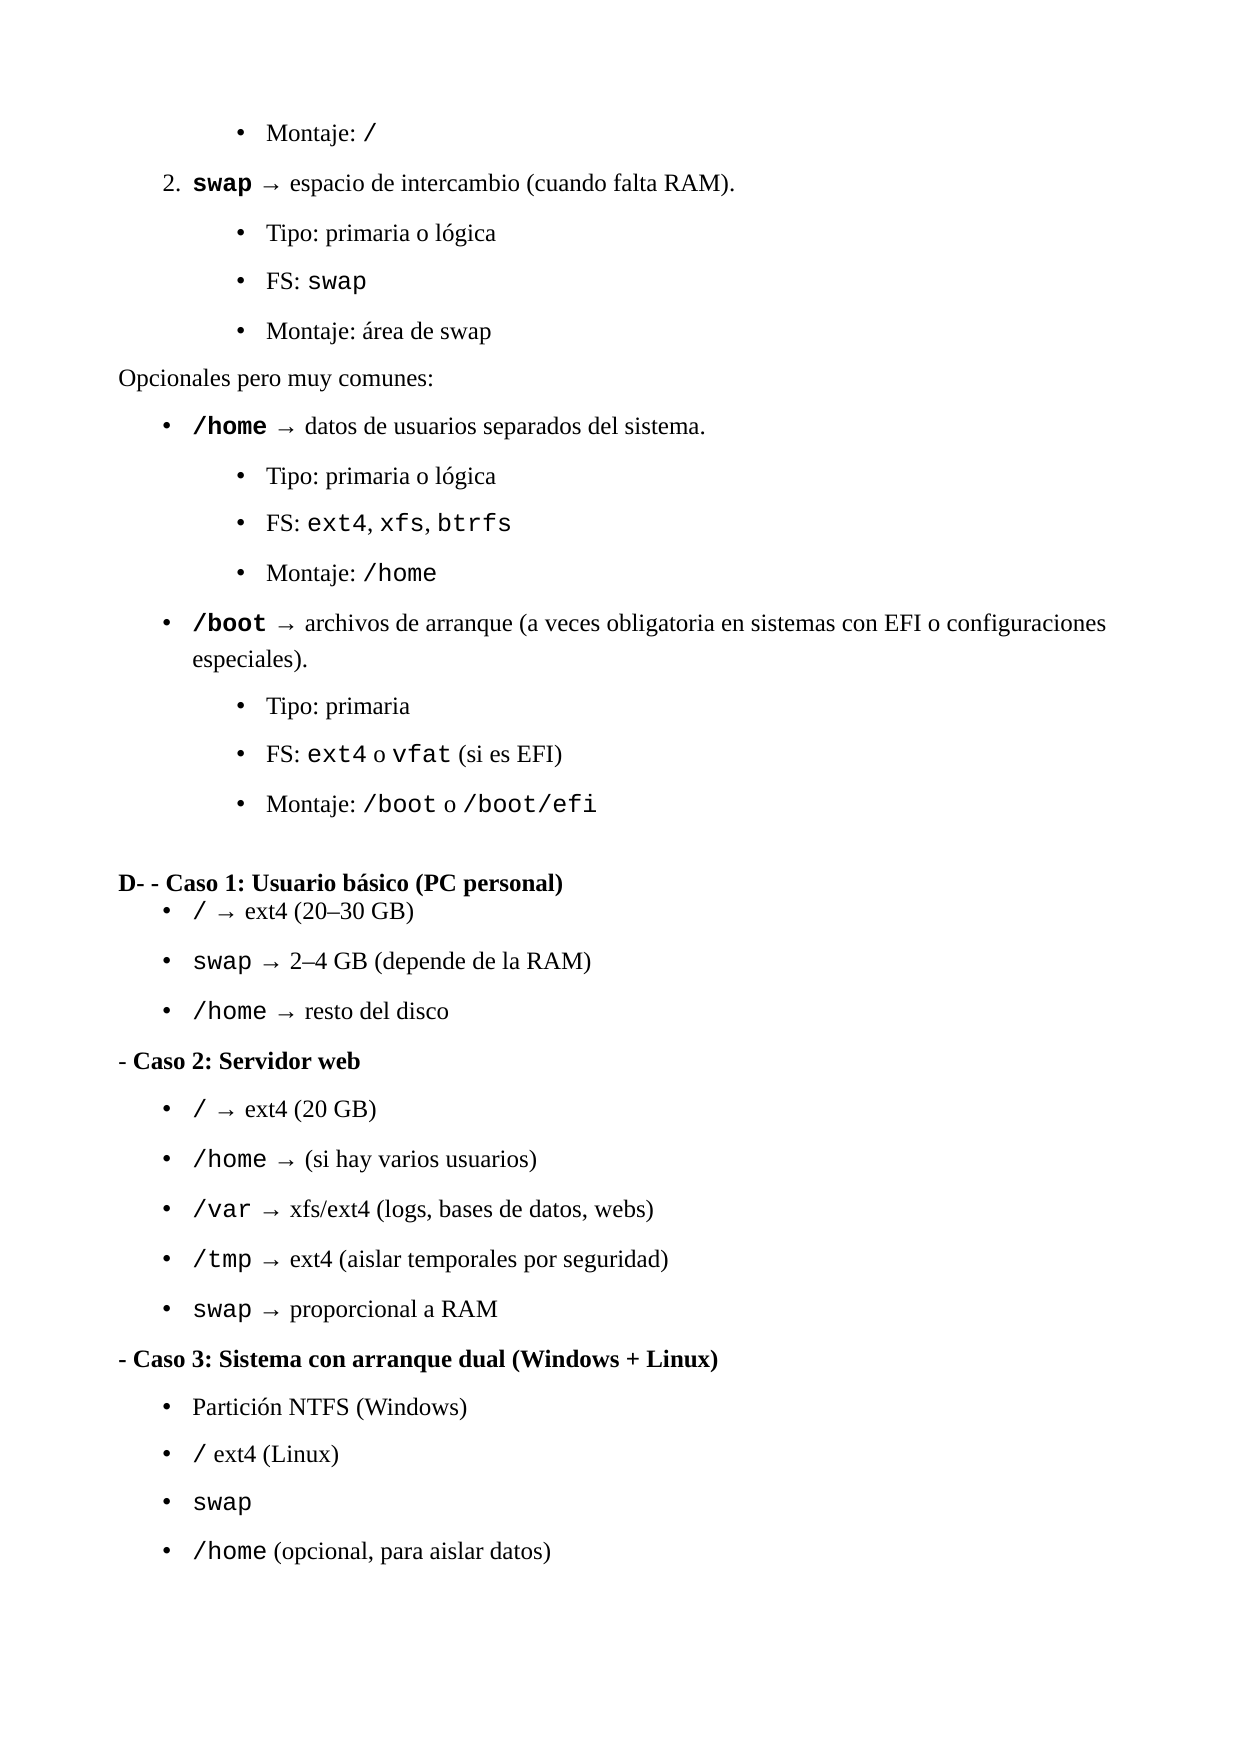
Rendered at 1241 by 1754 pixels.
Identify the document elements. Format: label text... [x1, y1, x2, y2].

list Montaje: área de swap [236, 316, 1122, 344]
list Montaje: /boot o /boot/efi [236, 789, 1122, 820]
list swap [162, 1489, 1122, 1517]
list /home (opcional, para aislar datos) [162, 1536, 1122, 1567]
list Partición NTFS (Windows) [162, 1392, 1122, 1420]
list /home → (si hay varios usuarios) [162, 1144, 1122, 1175]
list /var → xfs/ext4 (logs, bases de datos, webs) [162, 1194, 1122, 1225]
list swap → 2–4 GB (depende de la RAM) [162, 946, 1122, 977]
list /home → resto del disco [162, 996, 1122, 1027]
list FS: ext4 o vfat (si es EFI) [236, 739, 1122, 770]
list Tipo: primaria o lógica [236, 218, 1122, 247]
list FS: swap [236, 266, 1122, 297]
list / → ext4 (20–30 GB) [162, 896, 1122, 927]
list /home → datos de usuarios separados del sistema. [162, 411, 1122, 442]
list FS: ext4, xfs, btrfs [236, 508, 1122, 539]
list Tipo: primaria o lógica [236, 461, 1122, 490]
list Montaje: /home [236, 558, 1122, 589]
list swap → proporcional a RAM [162, 1294, 1122, 1325]
text Opcionales pero muy comunes: [118, 363, 1122, 392]
list / → ext4 (20 GB) [162, 1094, 1122, 1125]
list Tipo: primaria [236, 691, 1122, 720]
text - Caso 3: Sistema con arranque dual (Windows + Linux) [118, 1344, 1122, 1373]
list swap → espacio de intercambio (cuando falta RAM). [162, 168, 1122, 199]
list /tmp → ext4 (aislar temporales por seguridad) [162, 1244, 1122, 1275]
list / ext4 (Linux) [162, 1439, 1122, 1470]
text - Caso 2: Servidor web [118, 1046, 1122, 1075]
list /boot → archivos de arranque (a veces obligatoria en sistemas con EFI o configuraciones especiales). [162, 608, 1122, 672]
text D- - Caso 1: Usuario básico (PC personal) [118, 868, 1122, 896]
list Montaje: / [236, 118, 1122, 149]
